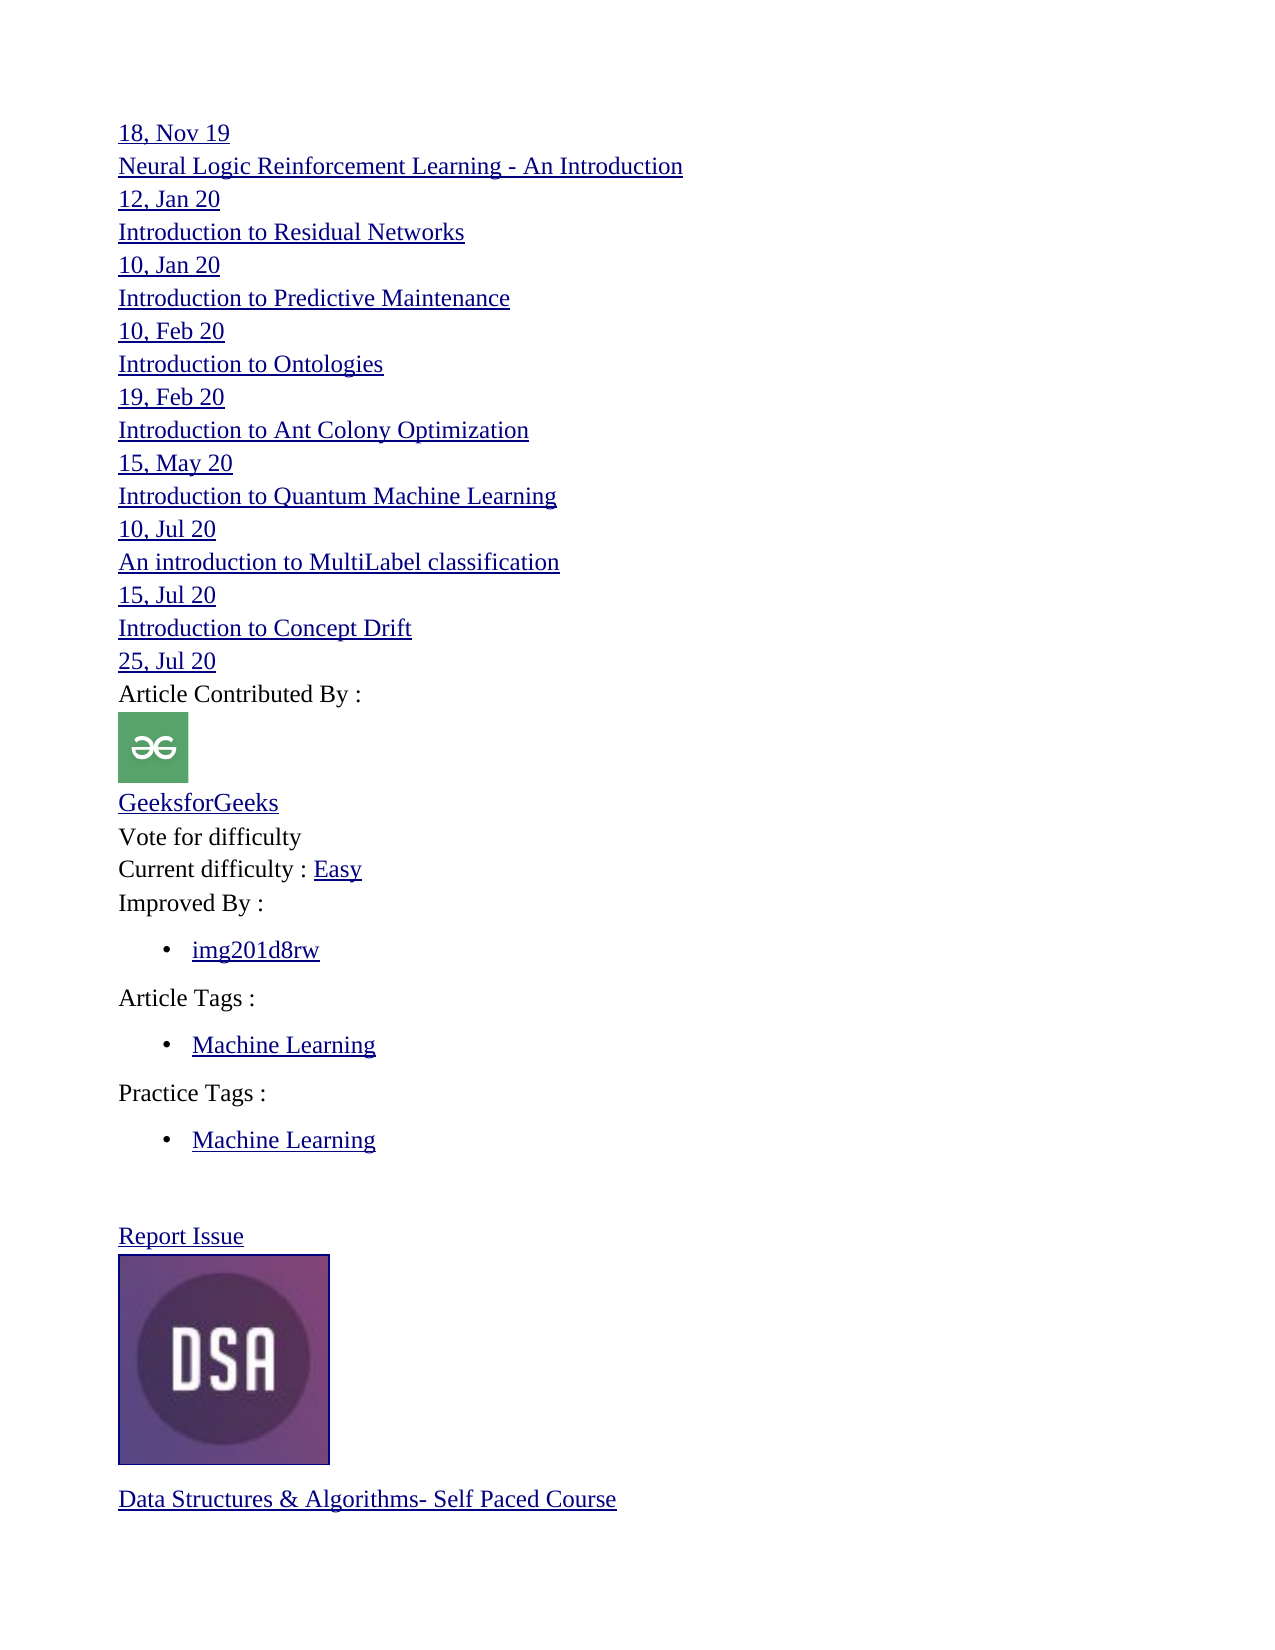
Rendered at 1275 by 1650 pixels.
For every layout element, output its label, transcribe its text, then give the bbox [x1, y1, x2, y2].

text Introduction to Concept Drift [118, 613, 1157, 642]
list Machine Learning [162, 1126, 1157, 1154]
text 15, Jul 20 [118, 580, 1157, 609]
text 10, Jan 20 [118, 250, 1157, 279]
text An introduction to MultiLabel classification [118, 547, 1157, 576]
text Improved By : [118, 888, 1157, 916]
text Data Structures & Algorithms- Self Paced Course [118, 1484, 1157, 1513]
text Current difficulty : Easy [118, 854, 1157, 883]
text Neural Logic Reinforcement Learning - An Introduction [118, 151, 1157, 180]
text Introduction to Predictive Maintenance [118, 283, 1157, 312]
text Report Issue [118, 1221, 1157, 1249]
picture [120, 1256, 328, 1464]
picture [118, 712, 189, 783]
text Introduction to Quantum Machine Learning [118, 481, 1157, 510]
list Machine Learning [162, 1030, 1157, 1059]
text Article Tags : [118, 983, 1157, 1012]
text 18, Nov 19 [118, 118, 1157, 147]
text 19, Feb 20 [118, 382, 1157, 411]
text Introduction to Ontologies [118, 349, 1157, 378]
text Practice Tags : [118, 1078, 1157, 1107]
text 10, Jul 20 [118, 514, 1157, 543]
text 15, May 20 [118, 448, 1157, 477]
text GeeksforGeeks [118, 787, 1157, 817]
text 12, Jan 20 [118, 184, 1157, 213]
text Introduction to Residual Networks [118, 217, 1157, 246]
text Article Contributed By : [118, 679, 1157, 708]
text Introduction to Ant Colony Optimization [118, 415, 1157, 444]
list img201d8rw [162, 935, 1157, 964]
text Vote for difficulty [118, 822, 1157, 850]
text 25, Jul 20 [118, 646, 1157, 675]
text 10, Feb 20 [118, 316, 1157, 345]
